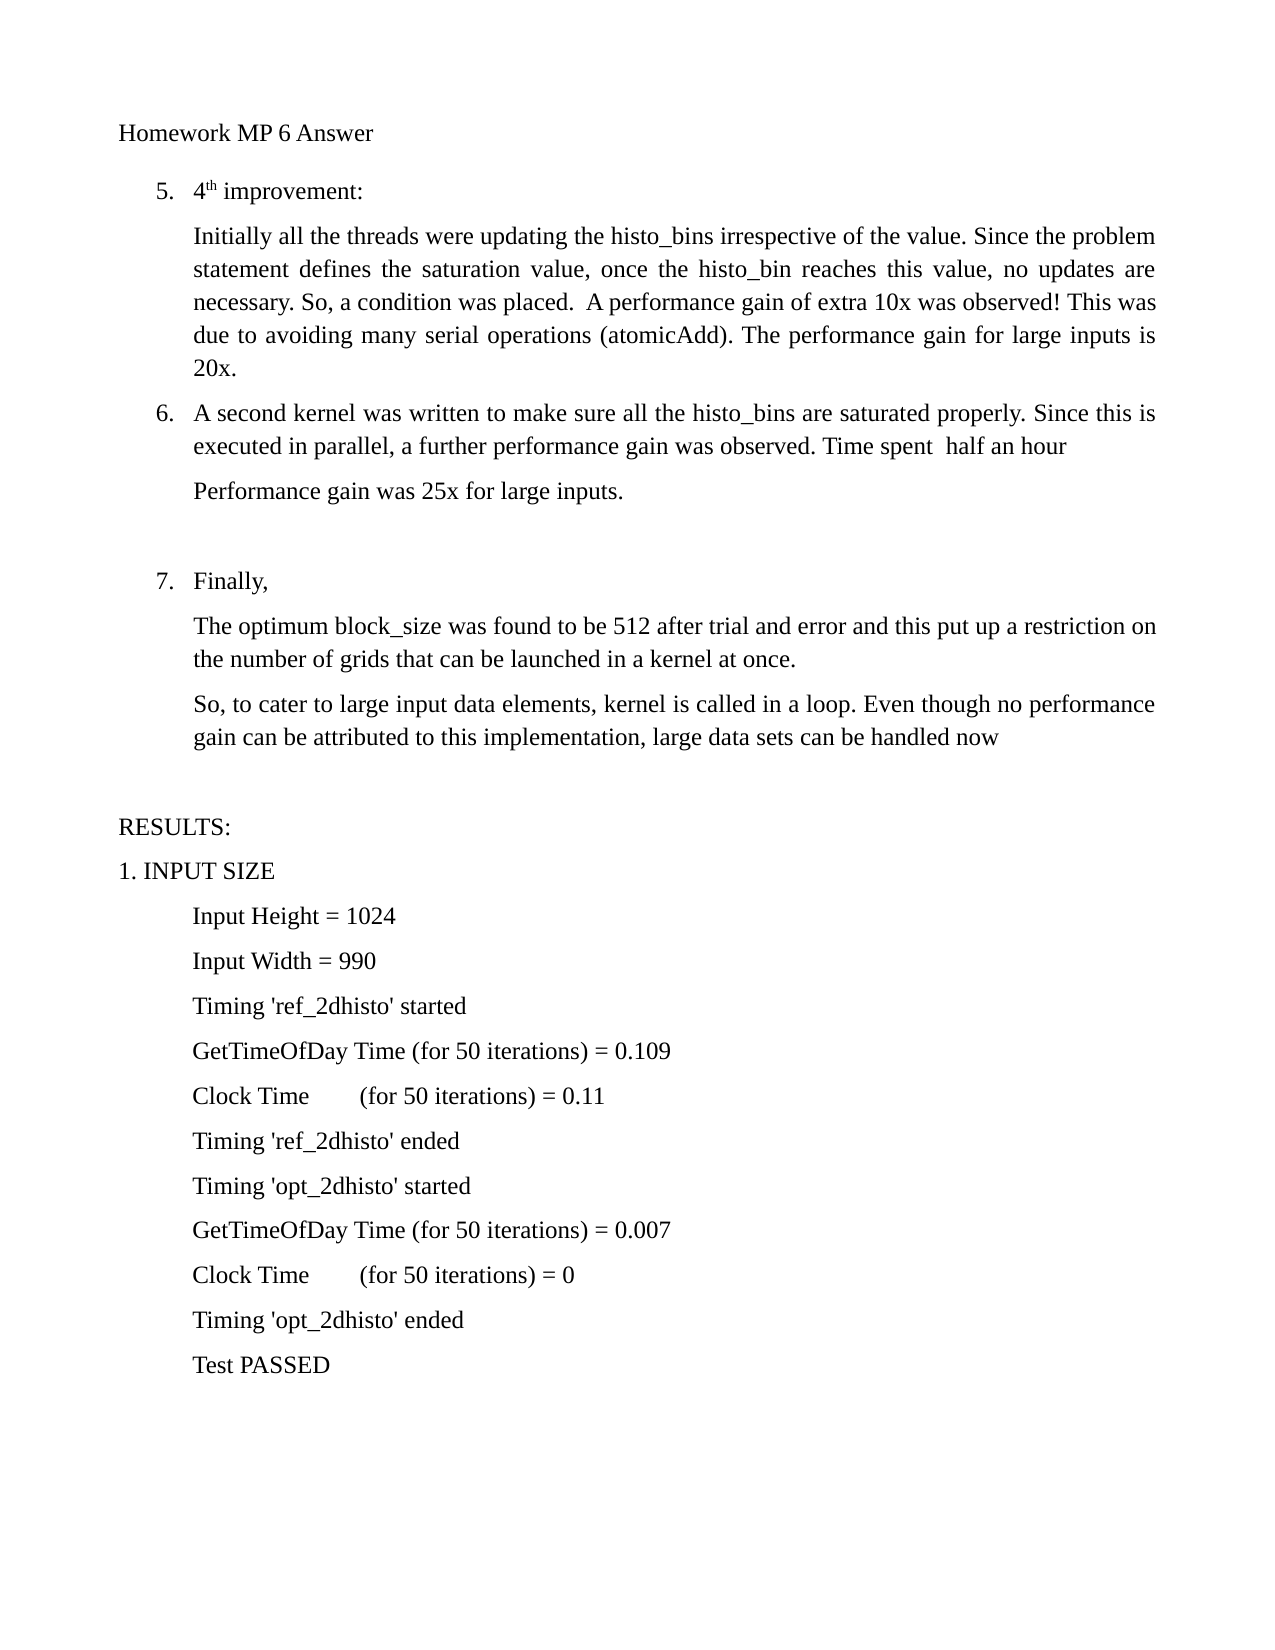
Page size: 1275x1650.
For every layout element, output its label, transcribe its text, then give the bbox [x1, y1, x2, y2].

text GetTimeOfDay Time (for 50 iterations) = 0.109 [118, 1036, 1157, 1065]
text Test PASSED [118, 1350, 1157, 1379]
list Performance gain was 25x for large inputs. [156, 476, 1157, 505]
list A second kernel was written to make sure all the histo_bins are saturated properly. Since this is executed in parallel, a further performance gain was observed. Time spent ­ half an hour [156, 398, 1157, 460]
text Timing 'ref_2dhisto' started [118, 991, 1157, 1020]
text 1. INPUT SIZE [118, 856, 1157, 885]
text Timing 'opt_2dhisto' started [118, 1171, 1157, 1199]
text Clock Time (for 50 iterations) = 0 [118, 1261, 1157, 1289]
list Finally, [156, 566, 1157, 595]
text GetTimeOfDay Time (for 50 iterations) = 0.007 [118, 1216, 1157, 1244]
text Input Height = 1024 [118, 901, 1157, 930]
list Initially all the threads were updating the histo_bins irrespective of the value. Since the problem statement defines the saturation value, once the histo_bin reaches this value, no updates are necessary. So, a condition was placed. A performance gain of extra 10x was observed! This was due to avoiding many serial operations (atomicAdd). The performance gain for large inputs is 20x. [156, 221, 1157, 382]
text RESULTS: [118, 812, 1157, 840]
text Clock Time (for 50 iterations) = 0.11 [118, 1081, 1157, 1110]
text Input Width = 990 [118, 946, 1157, 975]
list 4th improvement: [156, 176, 1157, 205]
list The optimum block_size was found to be 512 after trial and error and this put up a restriction on the number of grids that can be launched in a kernel at once. [156, 611, 1157, 673]
list So, to cater to large input data elements, kernel is called in a loop. Even though no performance gain can be attributed to this implementation, large data sets can be handled now [156, 689, 1157, 751]
text Timing 'ref_2dhisto' ended [118, 1126, 1157, 1154]
text Timing 'opt_2dhisto' ended [118, 1305, 1157, 1334]
